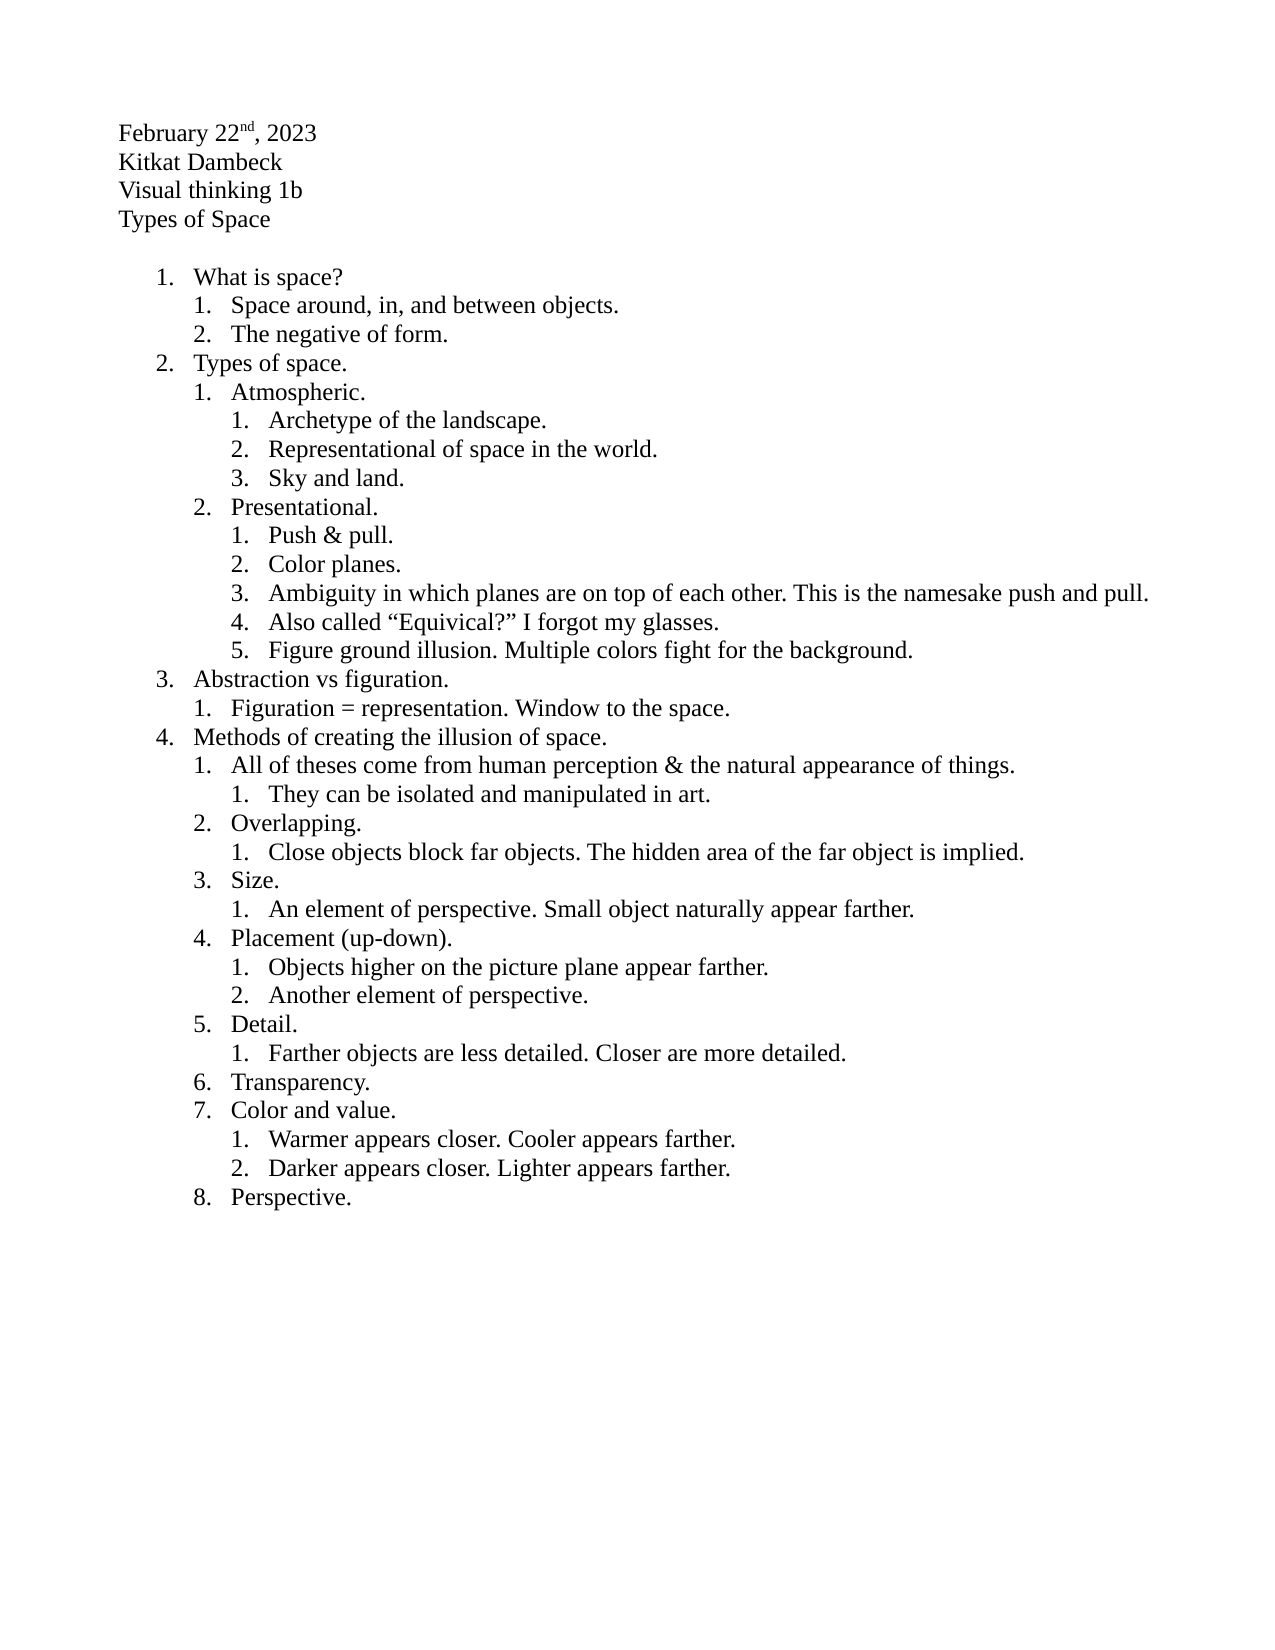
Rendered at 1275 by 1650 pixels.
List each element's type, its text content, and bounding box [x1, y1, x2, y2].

list Objects higher on the picture plane appear farther. [231, 952, 1157, 981]
text Types of Space [118, 204, 1157, 233]
list They can be isolated and manipulated in art. [231, 779, 1157, 808]
list Figure ground illusion. Multiple colors fight for the background. [231, 636, 1157, 664]
list Push & pull. [231, 521, 1157, 549]
list What is space? [156, 262, 1157, 291]
list Overlapping. [193, 808, 1157, 837]
list Size. [193, 866, 1157, 894]
list Presentational. [193, 492, 1157, 521]
list Also called “Equivical?” I forgot my glasses. [231, 607, 1157, 636]
list Warmer appears closer. Cooler appears farther. [231, 1124, 1157, 1153]
list Farther objects are less detailed. Closer are more detailed. [231, 1038, 1157, 1067]
text Visual thinking 1b [118, 176, 1157, 204]
list Archetype of the landscape. [231, 406, 1157, 434]
list Color planes. [231, 549, 1157, 578]
list Detail. [193, 1009, 1157, 1038]
list Types of space. [156, 348, 1157, 377]
list Perspective. [193, 1182, 1157, 1211]
list Close objects block far objects. The hidden area of the far object is implied. [231, 837, 1157, 866]
list Atmospheric. [193, 377, 1157, 406]
list Representational of space in the world. [231, 434, 1157, 463]
list Color and value. [193, 1096, 1157, 1124]
list Figuration = representation. Window to the space. [193, 693, 1157, 722]
list Darker appears closer. Lighter appears farther. [231, 1153, 1157, 1182]
list Methods of creating the illusion of space. [156, 722, 1157, 751]
list Another element of perspective. [231, 981, 1157, 1009]
list Sky and land. [231, 463, 1157, 492]
text February 22nd, 2023 [118, 118, 1157, 147]
list Abstraction vs figuration. [156, 664, 1157, 693]
list The negative of form. [193, 319, 1157, 348]
text Kitkat Dambeck [118, 147, 1157, 176]
list An element of perspective. Small object naturally appear farther. [231, 894, 1157, 923]
list All of theses come from human perception & the natural appearance of things. [193, 751, 1157, 779]
list Space around, in, and between objects. [193, 291, 1157, 319]
list Transparency. [193, 1067, 1157, 1096]
list Placement (up-down). [193, 923, 1157, 952]
list Ambiguity in which planes are on top of each other. This is the namesake push and pull. [231, 578, 1157, 607]
